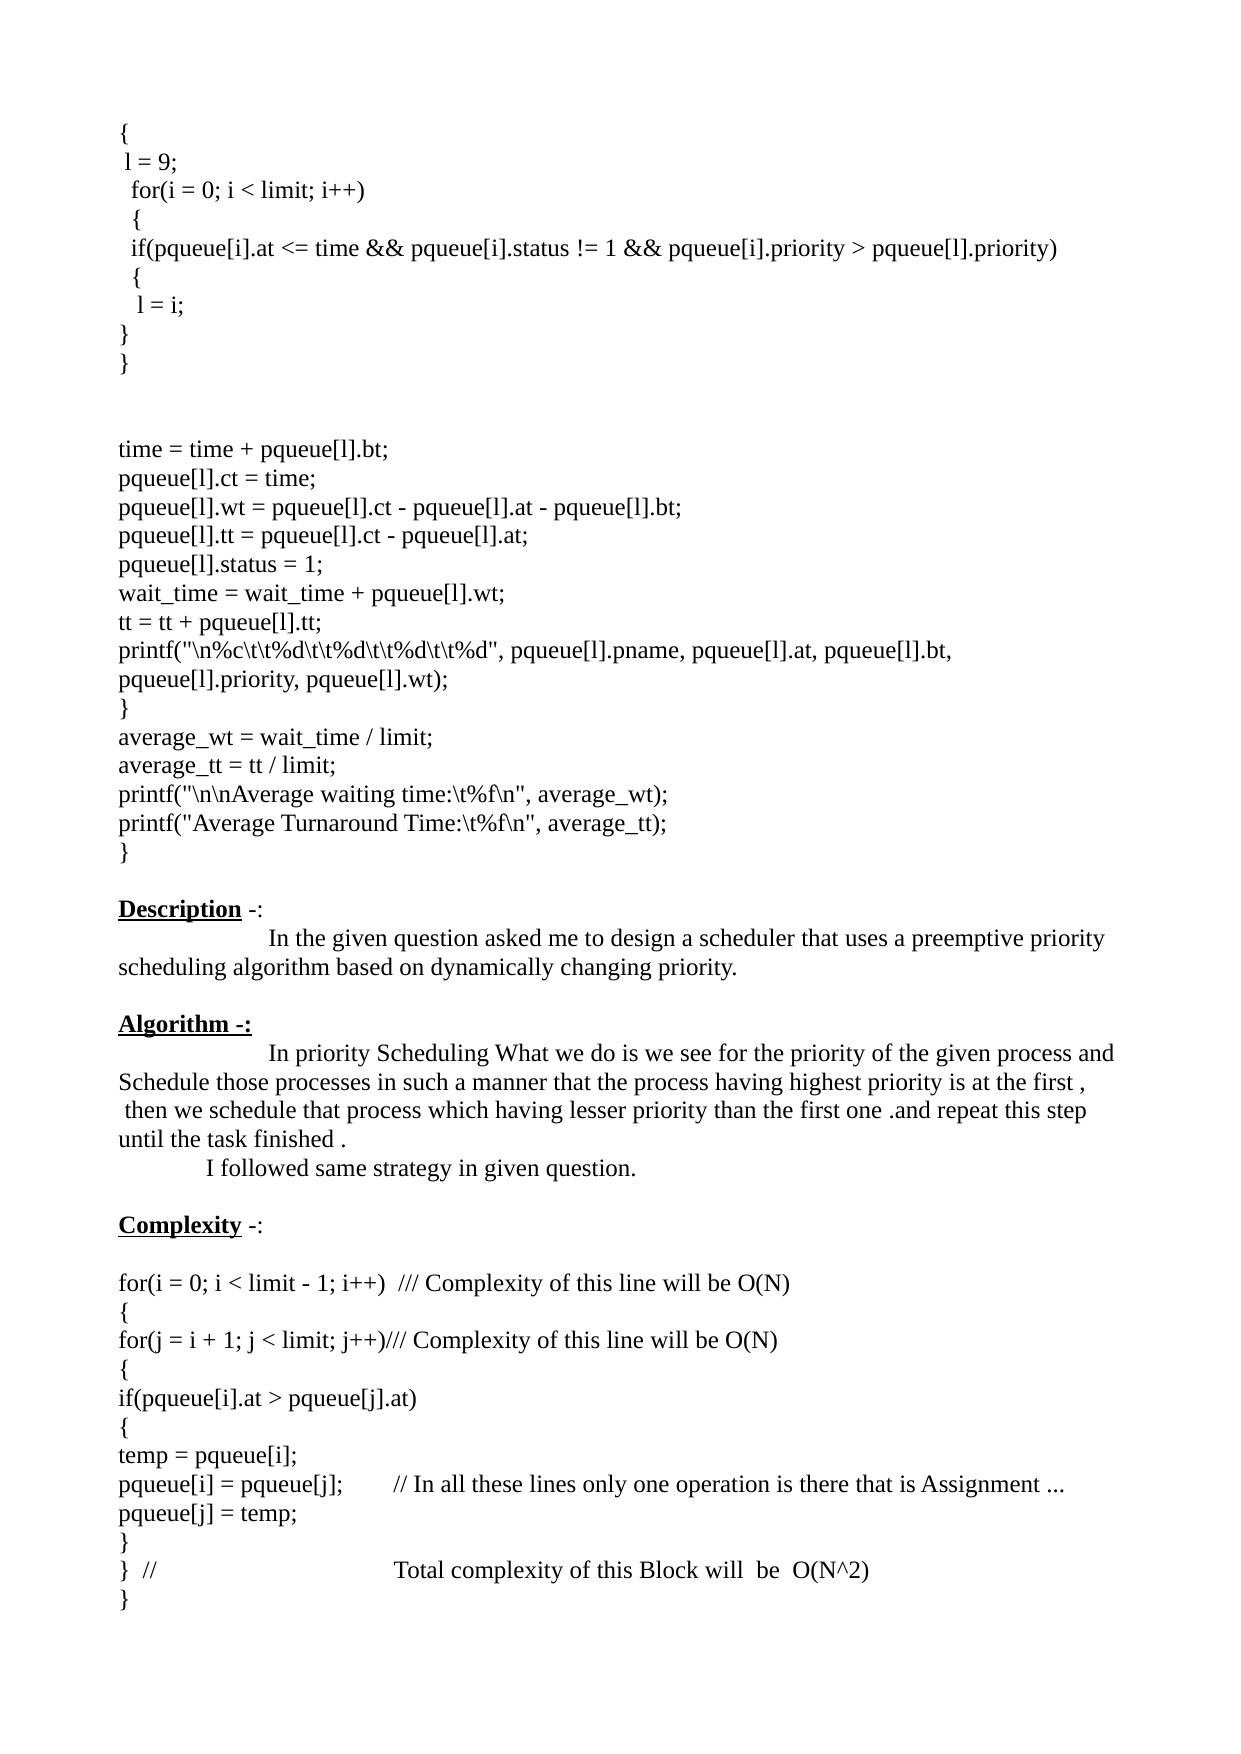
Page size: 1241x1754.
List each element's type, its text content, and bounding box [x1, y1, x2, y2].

text pqueue[l].status = 1; [118, 549, 1122, 578]
text } [118, 693, 1122, 722]
text for(i = 0; i < limit - 1; i++) /// Complexity of this line will be O(N) [118, 1268, 1122, 1297]
text pqueue[l].wt = pqueue[l].ct - pqueue[l].at - pqueue[l].bt; [118, 492, 1122, 521]
text } [118, 319, 1122, 348]
text } // Total complexity of this Block will be O(N^2) [118, 1556, 1122, 1584]
text wait_time = wait_time + pqueue[l].wt; [118, 578, 1122, 607]
text pqueue[l].ct = time; [118, 463, 1122, 492]
text } [118, 1584, 1122, 1613]
text tt = tt + pqueue[l].tt; [118, 607, 1122, 636]
text l = 9; [118, 147, 1122, 176]
text for(j = i + 1; j < limit; j++)/// Complexity of this line will be O(N) [118, 1326, 1122, 1354]
text pqueue[i] = pqueue[j]; // In all these lines only one operation is there that is Assignment ... [118, 1469, 1122, 1498]
text if(pqueue[i].at > pqueue[j].at) [118, 1383, 1122, 1412]
text { [118, 204, 1122, 233]
text temp = pqueue[i]; [118, 1441, 1122, 1469]
text then we schedule that process which having lesser priority than the first one .and repeat this step until the task finished . [118, 1096, 1122, 1153]
text } [118, 837, 1122, 866]
text Complexity -: [118, 1211, 1122, 1239]
text printf("\n%c\t\t%d\t\t%d\t\t%d\t\t%d", pqueue[l].pname, pqueue[l].at, pqueue[l].bt, pqueue[l].priority, pqueue[l].wt); [118, 636, 1122, 693]
text if(pqueue[i].at <= time && pqueue[i].status != 1 && pqueue[i].priority > pqueue[l].priority) [118, 233, 1122, 262]
text { [118, 1412, 1122, 1441]
text In the given question asked me to design a scheduler that uses a preemptive priority scheduling algorithm based on dynamically changing priority. [118, 923, 1122, 981]
text { [118, 118, 1122, 147]
text } [118, 1527, 1122, 1556]
text l = i; [118, 291, 1122, 319]
text { [118, 1297, 1122, 1326]
text time = time + pqueue[l].bt; [118, 434, 1122, 463]
text In priority Scheduling What we do is we see for the priority of the given process and Schedule those processes in such a manner that the process having highest priority is at the first , [118, 1038, 1122, 1096]
text pqueue[l].tt = pqueue[l].ct - pqueue[l].at; [118, 521, 1122, 549]
text Algorithm -: [118, 1009, 1122, 1038]
text average_wt = wait_time / limit; [118, 722, 1122, 751]
text I followed same strategy in given question. [118, 1153, 1122, 1182]
text for(i = 0; i < limit; i++) [118, 176, 1122, 204]
text Description -: [118, 894, 1122, 923]
text { [118, 262, 1122, 291]
text pqueue[j] = temp; [118, 1498, 1122, 1527]
text printf("\n\nAverage waiting time:\t%f\n", average_wt); [118, 779, 1122, 808]
text printf("Average Turnaround Time:\t%f\n", average_tt); [118, 808, 1122, 837]
text } [118, 348, 1122, 377]
text average_tt = tt / limit; [118, 751, 1122, 779]
text { [118, 1354, 1122, 1383]
